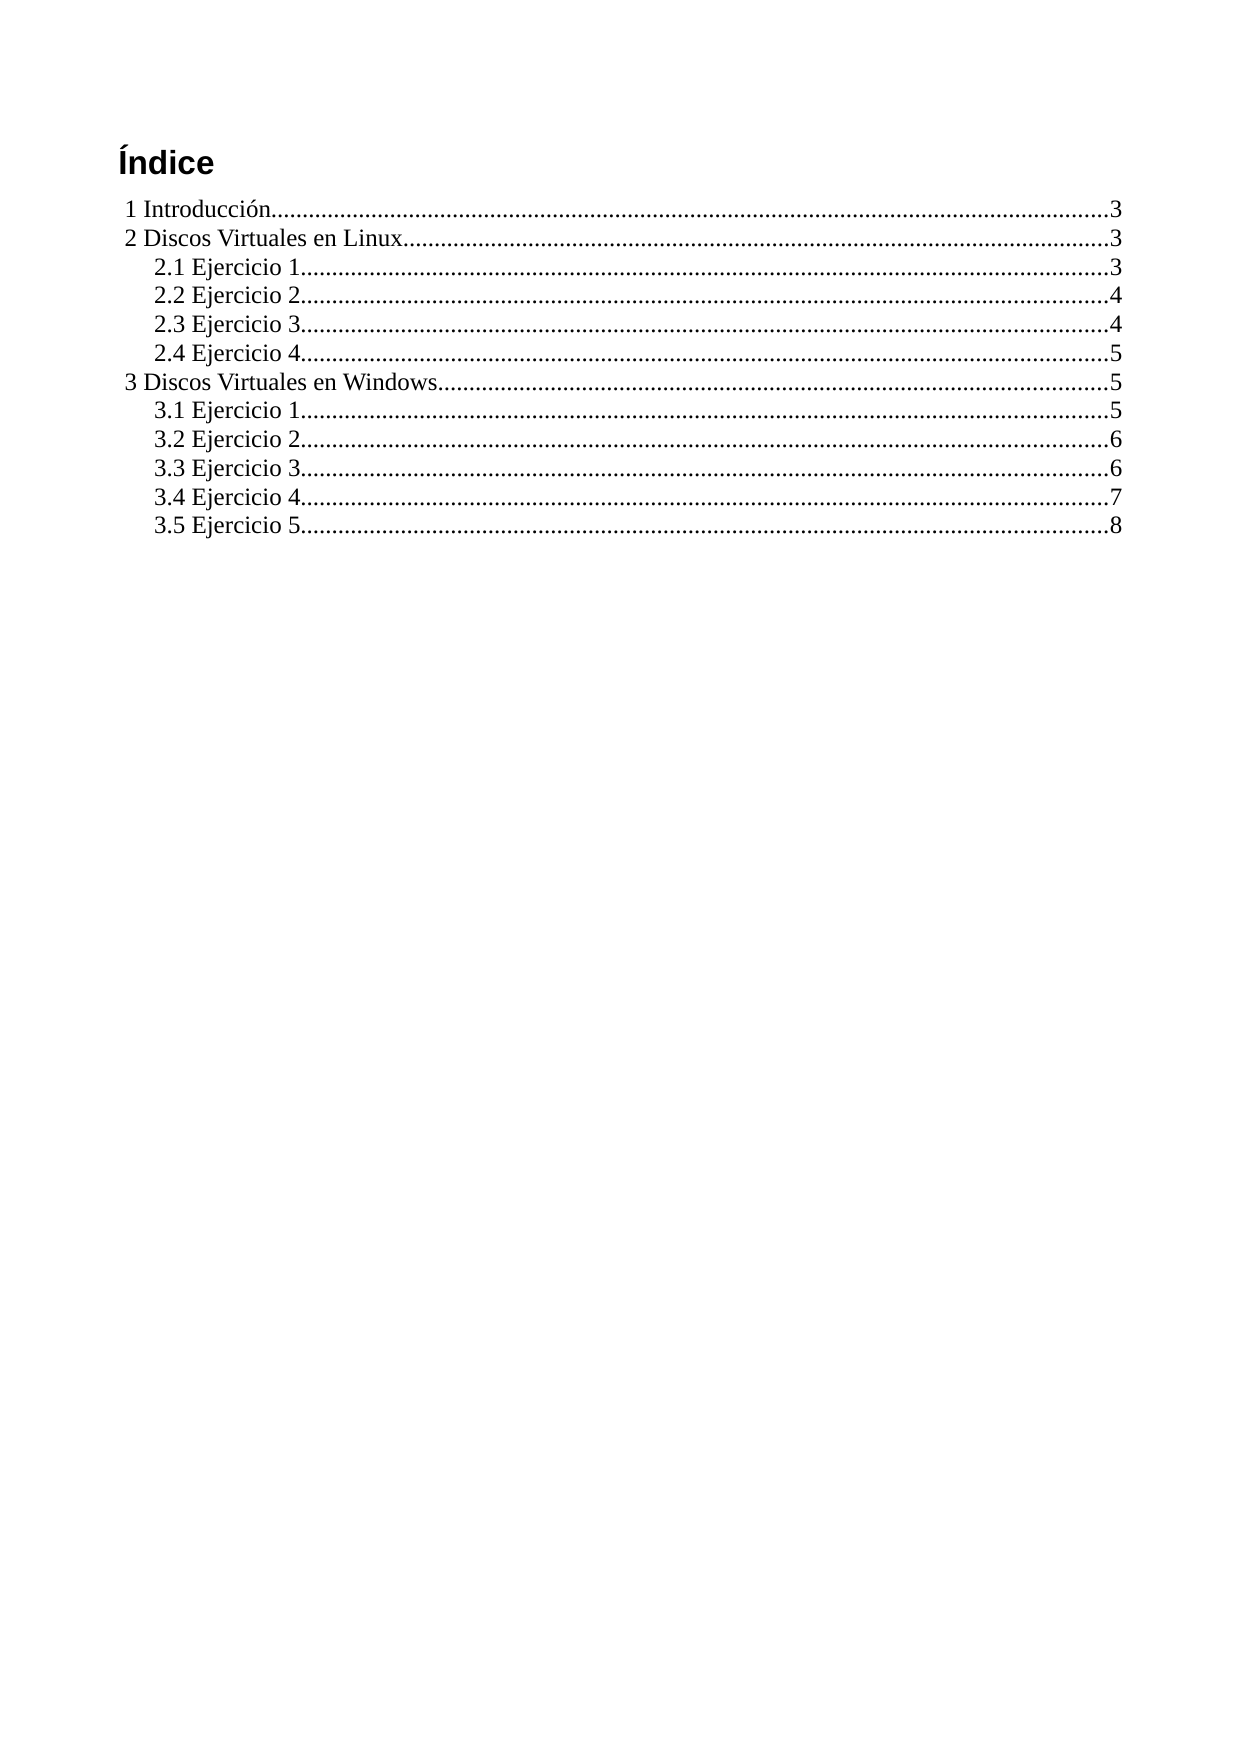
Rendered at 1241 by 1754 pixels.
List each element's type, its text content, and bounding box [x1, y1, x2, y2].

text 3.2 Ejercicio 2 6 [148, 424, 1122, 453]
text 2.4 Ejercicio 4 5 [148, 338, 1122, 367]
text 3.3 Ejercicio 3 6 [148, 453, 1122, 482]
subtitle Índice [118, 143, 1122, 182]
text 3 Discos Virtuales en Windows 5 [118, 367, 1122, 395]
text 2.1 Ejercicio 1 3 [148, 252, 1122, 280]
text 3.1 Ejercicio 1 5 [148, 395, 1122, 424]
text 2.3 Ejercicio 3 4 [148, 309, 1122, 338]
text 1 Introducción 3 [118, 194, 1122, 223]
text 2.2 Ejercicio 2 4 [148, 280, 1122, 309]
text 3.4 Ejercicio 4 7 [148, 482, 1122, 510]
text 2 Discos Virtuales en Linux 3 [118, 223, 1122, 252]
text 3.5 Ejercicio 5 8 [148, 510, 1122, 539]
